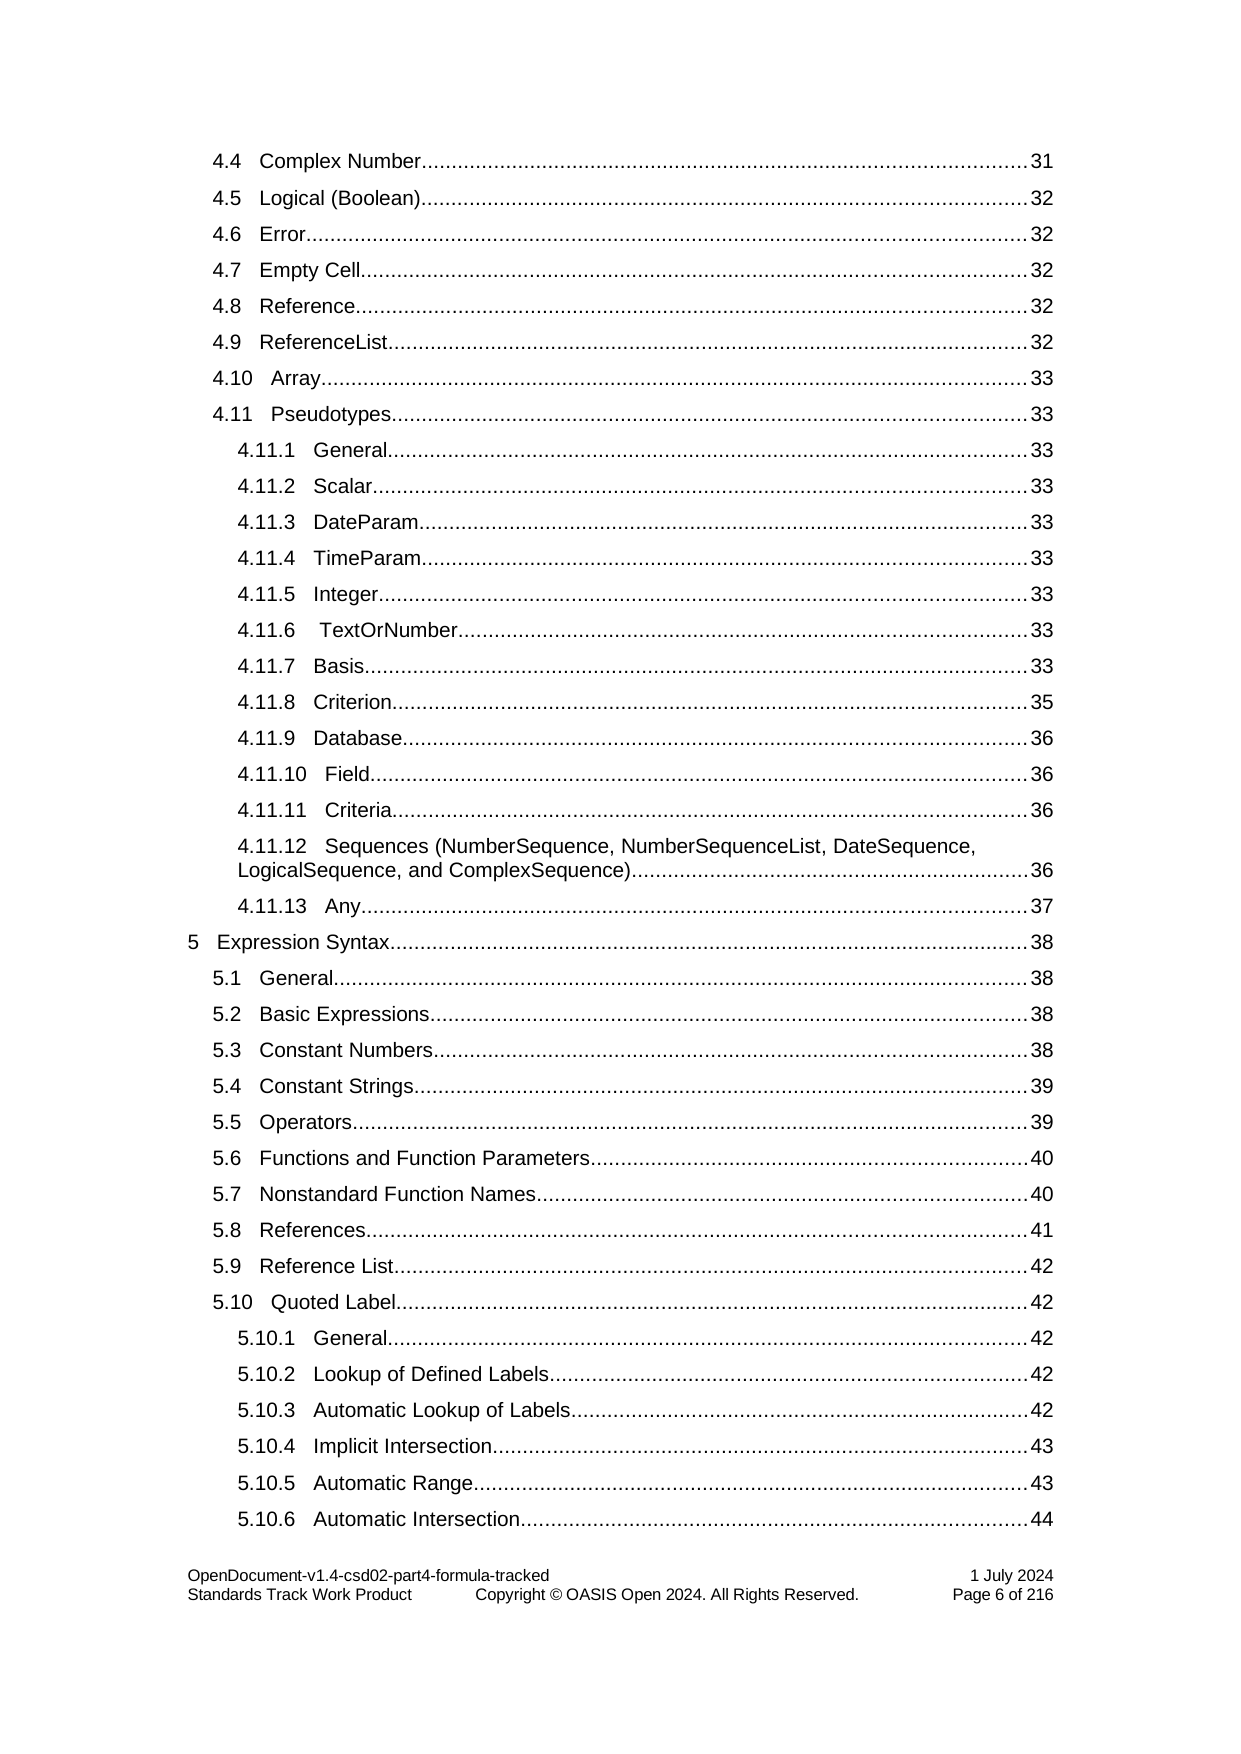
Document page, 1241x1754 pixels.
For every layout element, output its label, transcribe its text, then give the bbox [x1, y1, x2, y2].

text 4.11.9 Database 36 [237, 727, 1053, 750]
text 4.11.8 Criterion 35 [237, 691, 1053, 714]
text 4.11.11 Criteria 36 [237, 799, 1053, 822]
text 5.10.1 General 42 [237, 1327, 1053, 1350]
text 4.7 Empty Cell 32 [212, 258, 1053, 282]
text 5.4 Constant Strings 39 [212, 1074, 1053, 1098]
text 4.11.2 Scalar 33 [237, 474, 1053, 498]
text 5.1 General 38 [212, 966, 1053, 990]
text 5.5 Operators 39 [212, 1111, 1053, 1134]
text 4.9 ReferenceList 32 [212, 330, 1053, 354]
text 5.10.2 Lookup of Defined Labels 42 [237, 1363, 1053, 1386]
text 4.11.12 Sequences (NumberSequence, NumberSequenceList, DateSequence, LogicalSequence, and ComplexSequence) 36 [237, 835, 1053, 882]
text 4.8 Reference 32 [212, 294, 1053, 318]
text 4.11.1 General 33 [237, 438, 1053, 462]
text 5.10.5 Automatic Range 43 [237, 1471, 1053, 1494]
text 4.11.5 Integer 33 [237, 582, 1053, 606]
text 4.11.3 DateParam 33 [237, 510, 1053, 534]
text 4.6 Error 32 [212, 222, 1053, 246]
text 5.10.6 Automatic Intersection 44 [237, 1507, 1053, 1531]
text 5.7 Nonstandard Function Names 40 [212, 1183, 1053, 1206]
text 5.10.4 Implicit Intersection 43 [237, 1435, 1053, 1458]
text 5.6 Functions and Function Parameters 40 [212, 1147, 1053, 1170]
text 5.2 Basic Expressions 38 [212, 1002, 1053, 1026]
text 5 Expression Syntax 38 [187, 930, 1053, 954]
text 4.11.7 Basis 33 [237, 654, 1053, 678]
text 4.11.10 Field 36 [237, 763, 1053, 786]
text 4.11.6 TextOrNumber 33 [237, 618, 1053, 642]
text 5.3 Constant Numbers 38 [212, 1038, 1053, 1062]
text 4.10 Array 33 [212, 366, 1053, 390]
text 4.11.4 TimeParam 33 [237, 546, 1053, 570]
text 4.5 Logical (Boolean) 32 [212, 186, 1053, 209]
text 5.10 Quoted Label 42 [212, 1291, 1053, 1314]
text 4.11.13 Any 37 [237, 894, 1053, 918]
text 5.8 References 41 [212, 1219, 1053, 1242]
text 5.10.3 Automatic Lookup of Labels 42 [237, 1399, 1053, 1422]
text 5.9 Reference List 42 [212, 1255, 1053, 1278]
text 4.11 Pseudotypes 33 [212, 402, 1053, 426]
text 4.4 Complex Number 31 [212, 150, 1053, 173]
